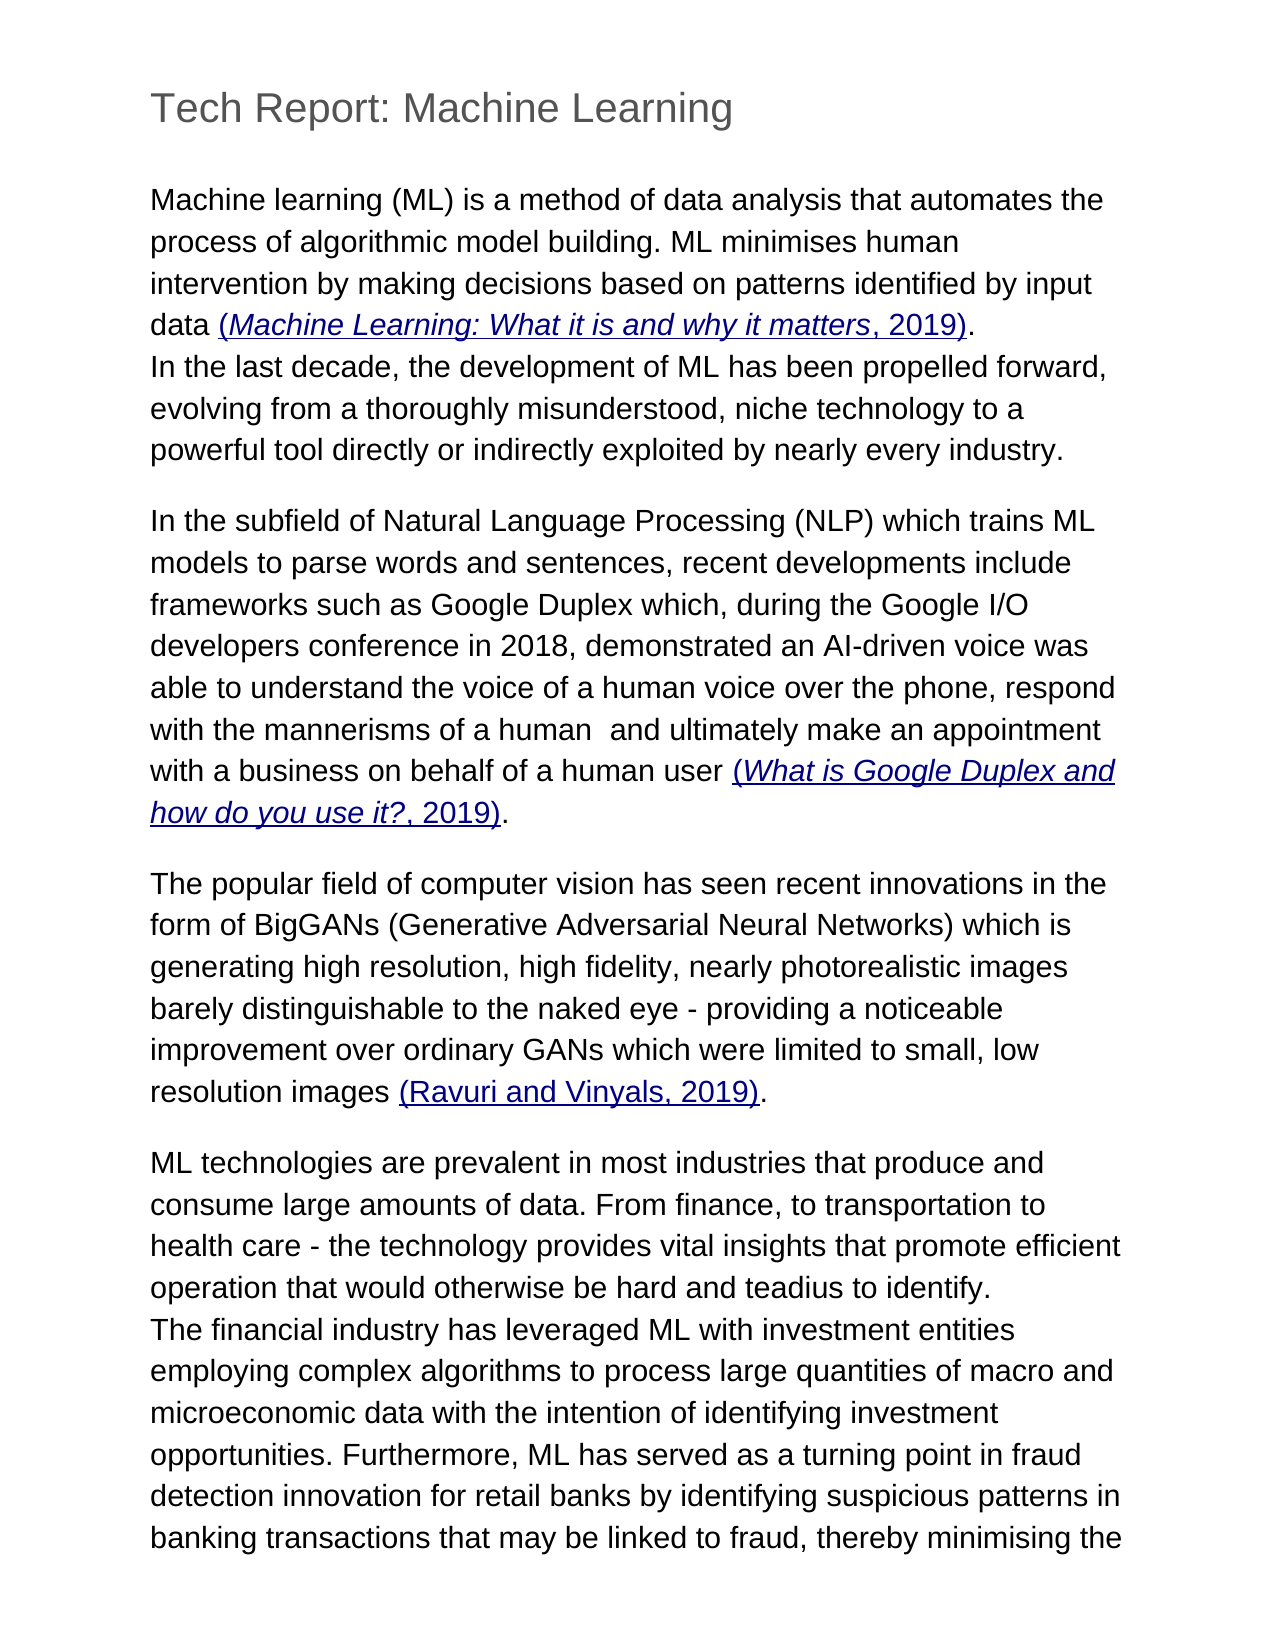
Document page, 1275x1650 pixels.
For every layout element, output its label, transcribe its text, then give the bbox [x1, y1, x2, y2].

text In the last decade, the development of ML has been propelled forward, evolving from a thoroughly misunderstood, niche technology to a powerful tool directly or indirectly exploited by nearly every industry. [150, 342, 1125, 467]
text Tech Report: Machine Learning [150, 75, 1125, 131]
text Machine learning (ML) is a method of data analysis that automates the process of algorithmic model building. ML minimises human intervention by making decisions based on patterns identified by input data (Machine Learning: What it is and why it matters, 2019). [150, 176, 1125, 342]
text The financial industry has leveraged ML with investment entities employing complex algorithms to process large quantities of macro and microeconomic data with the intention of identifying investment opportunities. Furthermore, ML has served as a turning point in fraud detection innovation for retail banks by identifying suspicious patterns in banking transactions that may be linked to fraud, thereby minimising the [150, 1305, 1125, 1555]
text In the subfield of Natural Language Processing (NLP) which trains ML models to parse words and sentences, recent developments include frameworks such as Google Duplex which, during the Google I/O developers conference in 2018, demonstrated an AI-driven voice was able to understand the voice of a human voice over the phone, respond with the mannerisms of a human and ultimately make an appointment with a business on behalf of a human user (What is Google Duplex and how do you use it?, 2019). [150, 497, 1125, 830]
text ML technologies are prevalent in most industries that produce and consume large amounts of data. From finance, to transportation to health care - the technology provides vital insights that promote efficient operation that would otherwise be hard and teadius to identify. [150, 1138, 1125, 1305]
text The popular field of computer vision has seen recent innovations in the form of BigGANs (Generative Adversarial Neural Networks) which is generating high resolution, high fidelity, nearly photorealistic images barely distinguishable to the naked eye - providing a noticeable improvement over ordinary GANs which were limited to small, low resolution images (Ravuri and Vinyals, 2019). [150, 859, 1125, 1109]
